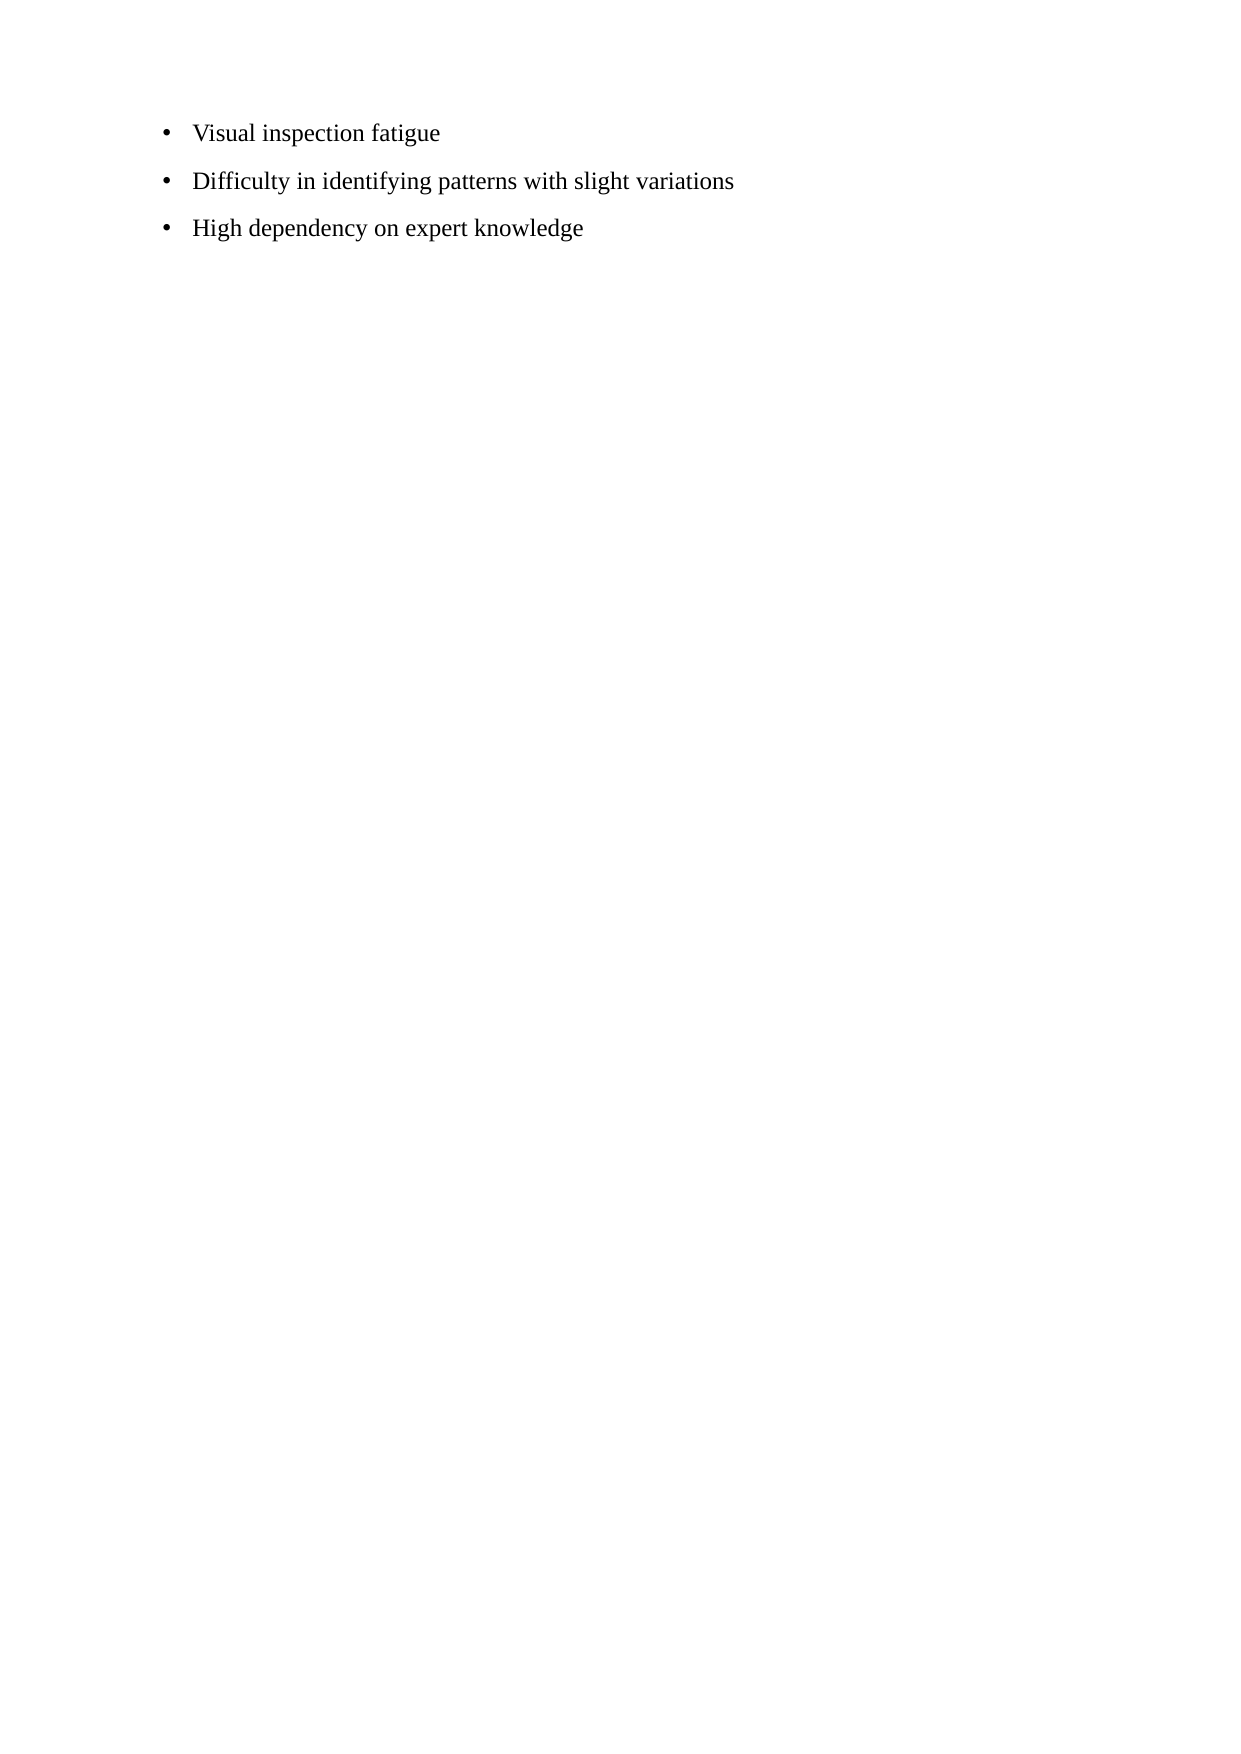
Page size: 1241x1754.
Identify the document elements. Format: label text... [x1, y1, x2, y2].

list Difficulty in identifying patterns with slight variations [162, 166, 1122, 194]
list Visual inspection fatigue [162, 118, 1122, 147]
list High dependency on expert knowledge [162, 213, 1122, 242]
